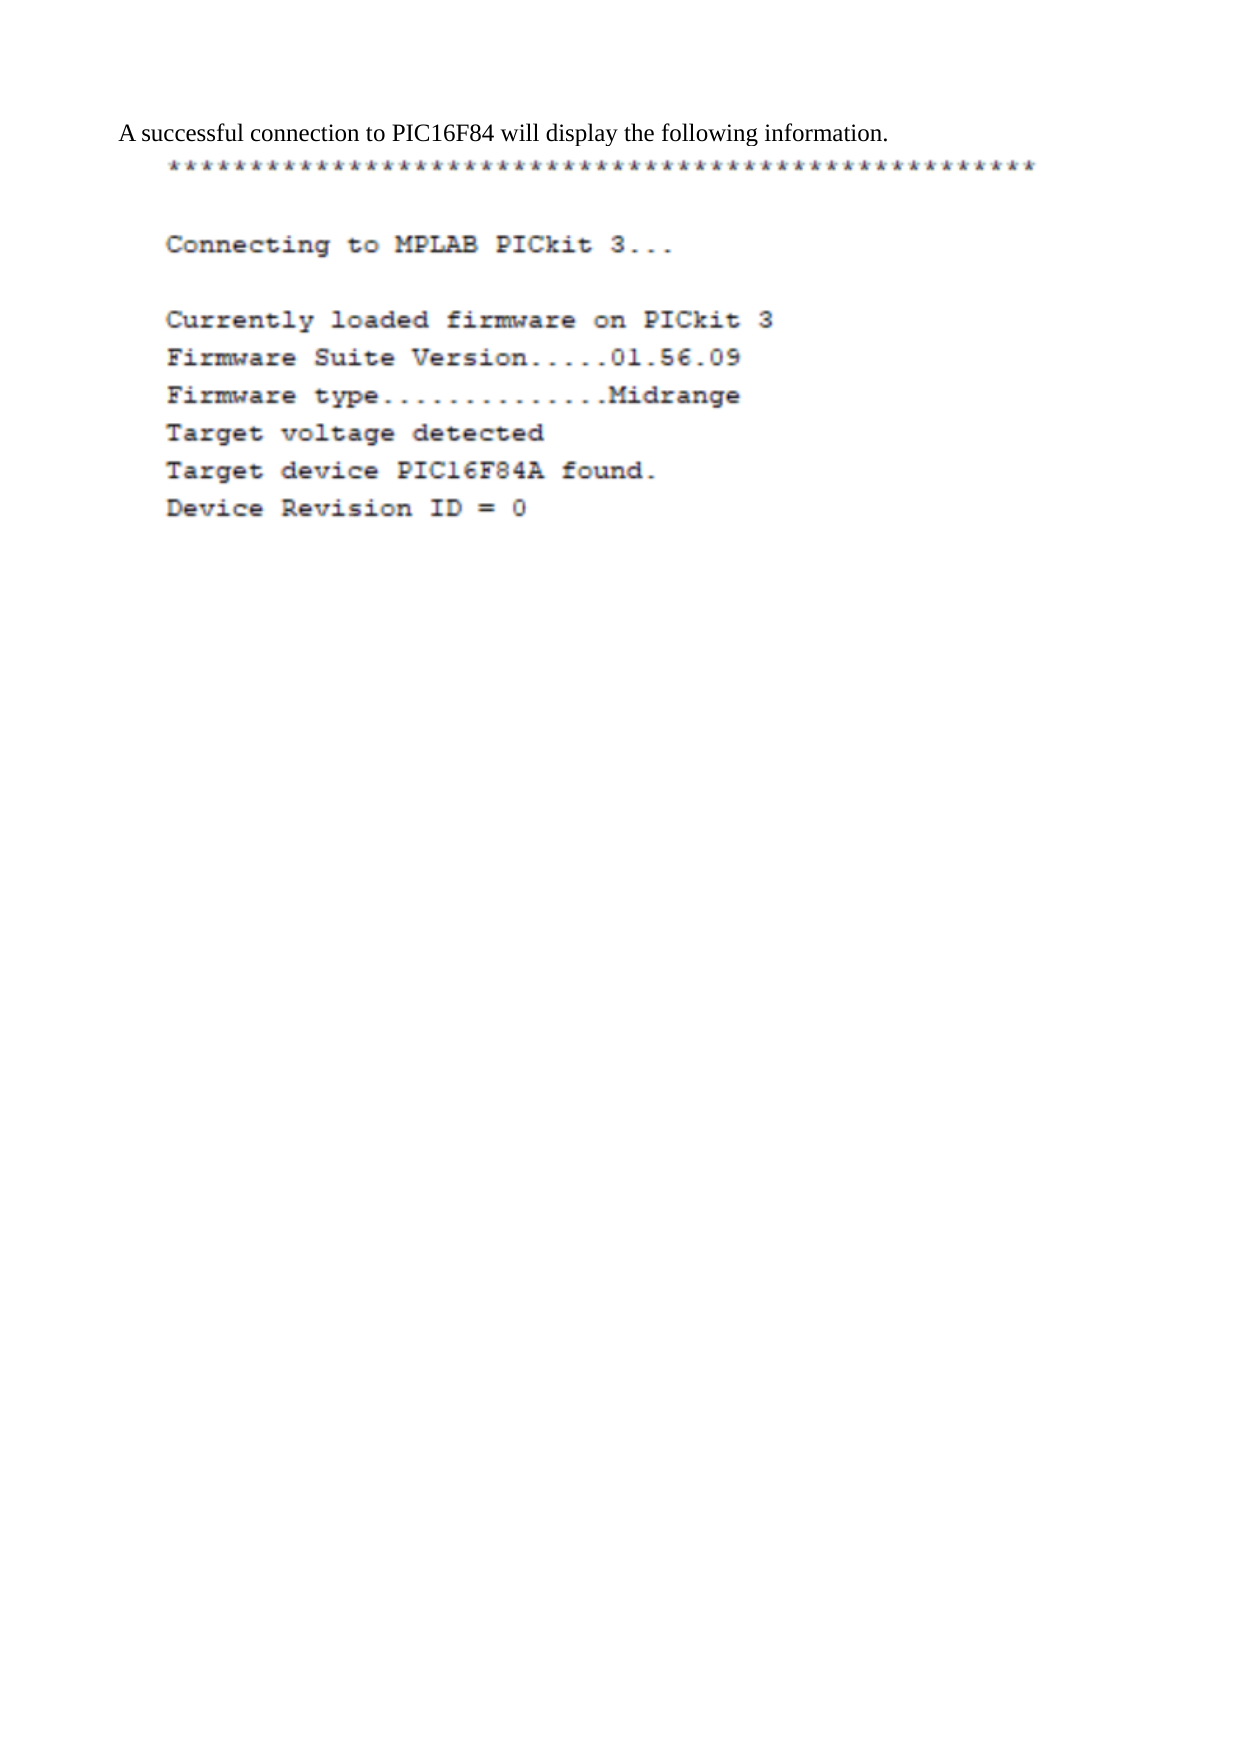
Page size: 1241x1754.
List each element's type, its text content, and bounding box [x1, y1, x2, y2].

text A successful connection to PIC16F84 will display the following information. [118, 118, 1122, 147]
picture [142, 146, 1099, 557]
